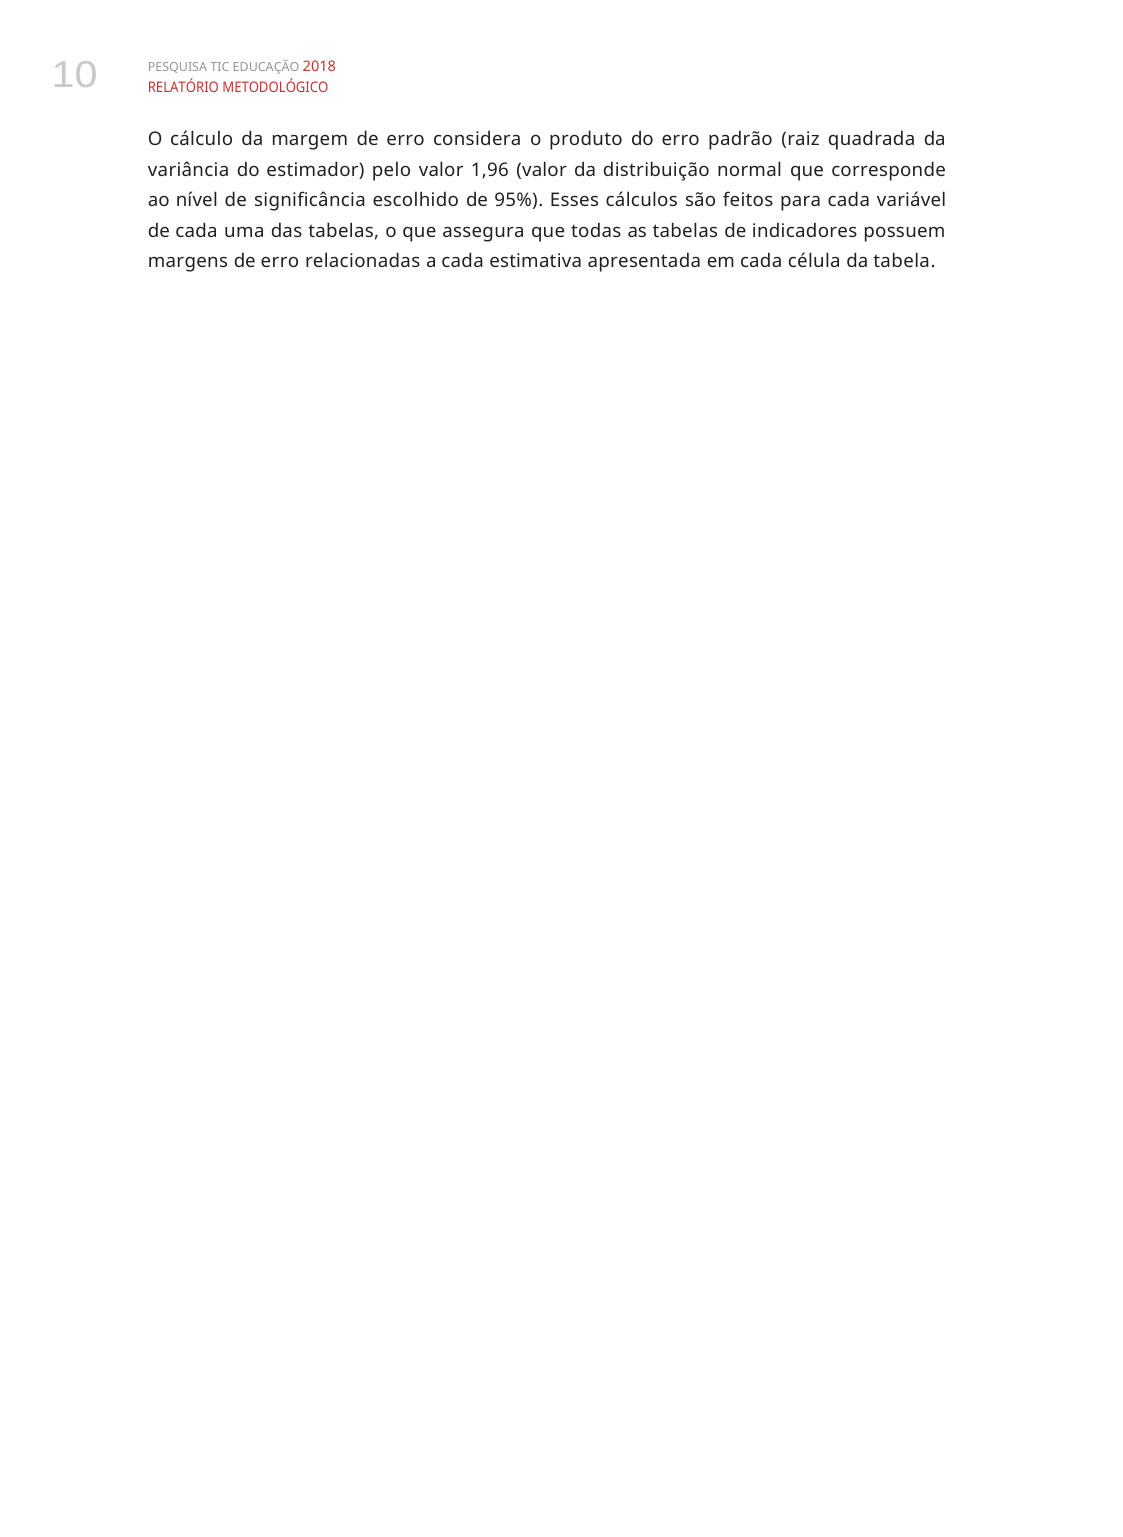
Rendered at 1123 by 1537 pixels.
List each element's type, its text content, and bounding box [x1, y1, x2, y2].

text O cálculo da margem de erro considera o produto do erro padrão (raiz quadrada da variância do estimador) pelo valor 1,96 (valor da distribuição normal que corresponde ao nível de significância escolhido de 95%). Esses cálculos são feitos para cada variável de cada uma das tabelas, o que assegura que todas as tabelas de indicadores possuem margens de erro relacionadas a cada estimativa apresentada em cada célula da tabela. [148, 125, 947, 273]
